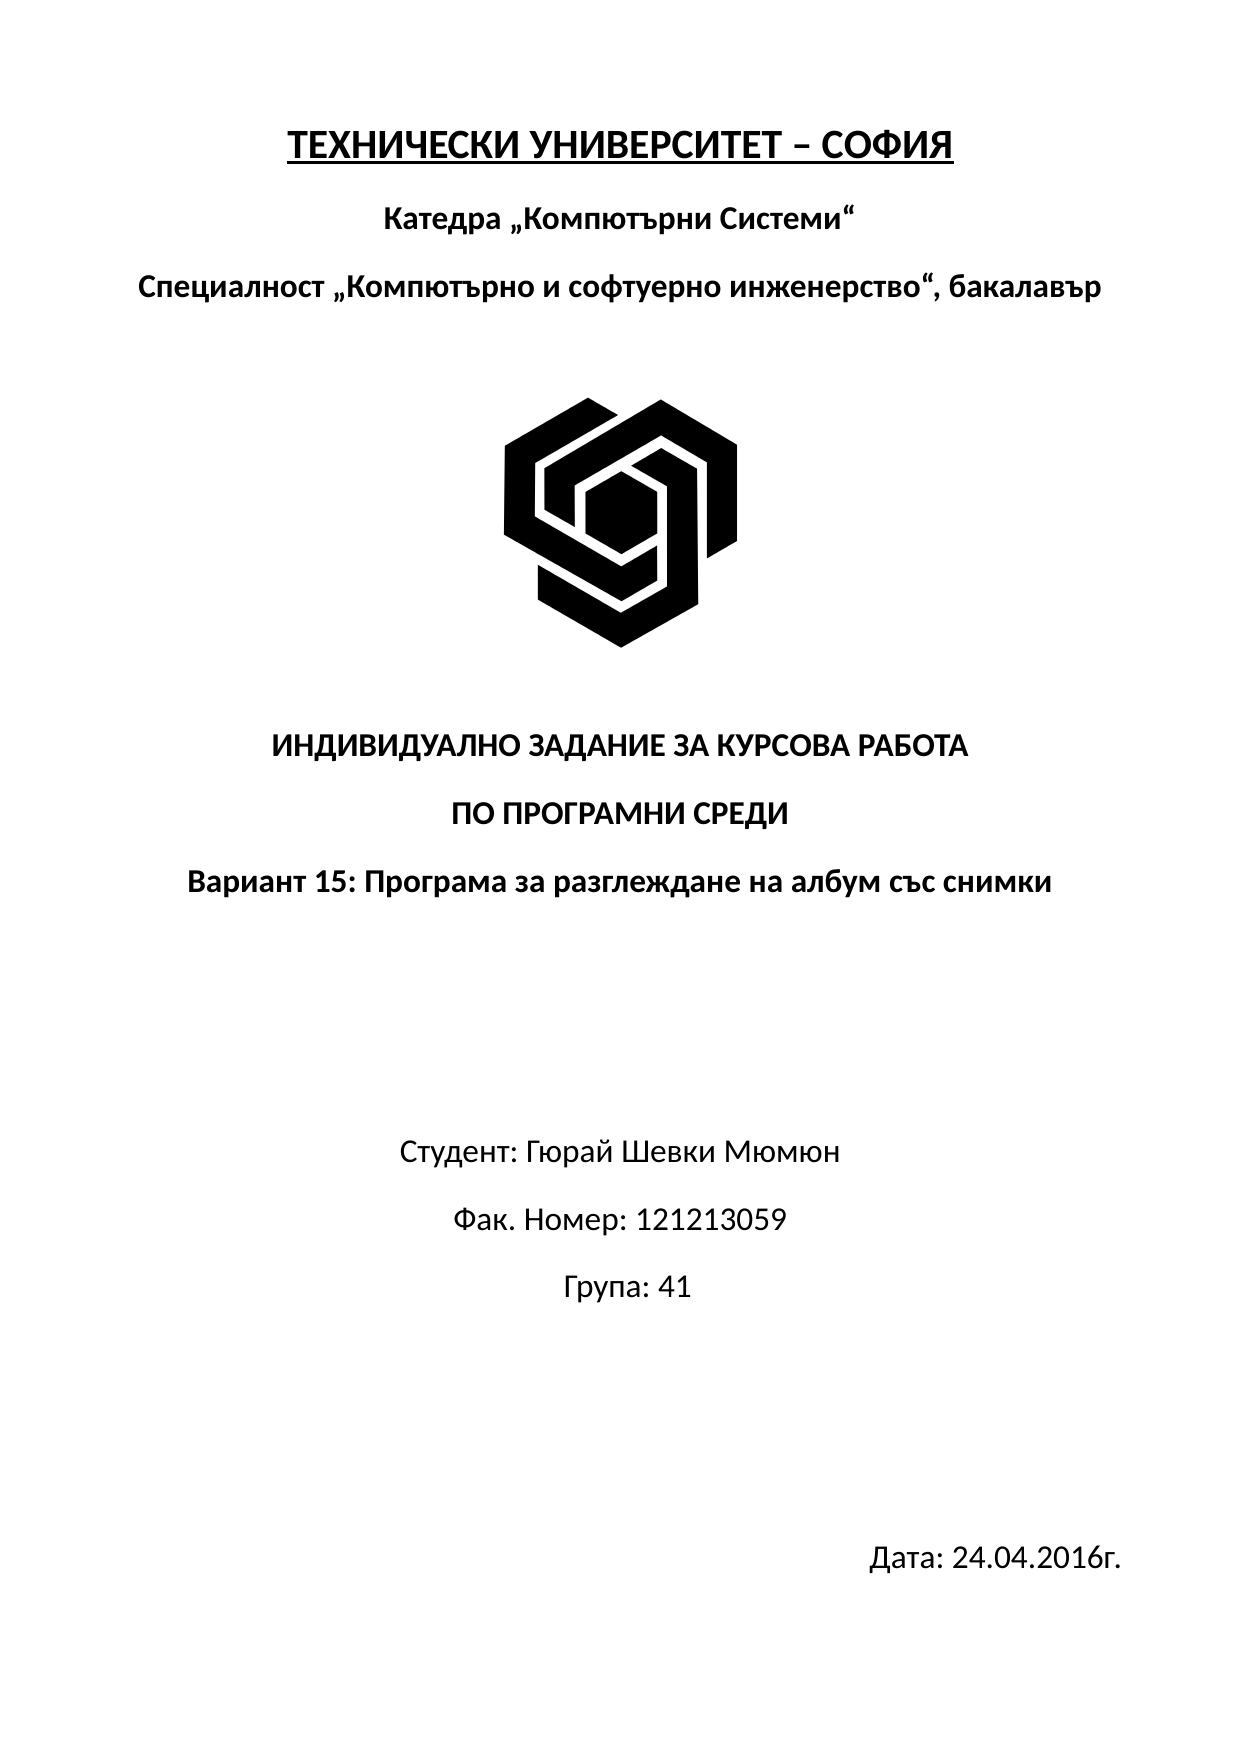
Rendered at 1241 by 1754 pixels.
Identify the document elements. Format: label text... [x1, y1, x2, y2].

picture [493, 389, 747, 656]
text ИНДИВИДУАЛНО ЗАДАНИЕ ЗА КУРСОВА РАБОТА [118, 724, 1122, 765]
text Дата: 24.04.2016г. [118, 1536, 1122, 1576]
text Катедра „Компютърни Системи“ [118, 197, 1122, 238]
text Вариант 15: Програма за разглеждане на албум със снимки [118, 860, 1122, 900]
text Фак. Номер: 121213059 [118, 1198, 1122, 1238]
text ПО ПРОГРАМНИ СРЕДИ [118, 792, 1122, 833]
text Студент: Гюрай Шевки Мюмюн [118, 1130, 1122, 1171]
text ТЕХНИЧЕСКИ УНИВЕРСИТЕТ – СОФИЯ [118, 118, 1122, 169]
text Специалност „Компютърно и софтуерно инженерство“, бакалавър [118, 265, 1122, 306]
text Група: 41 [118, 1265, 1122, 1306]
